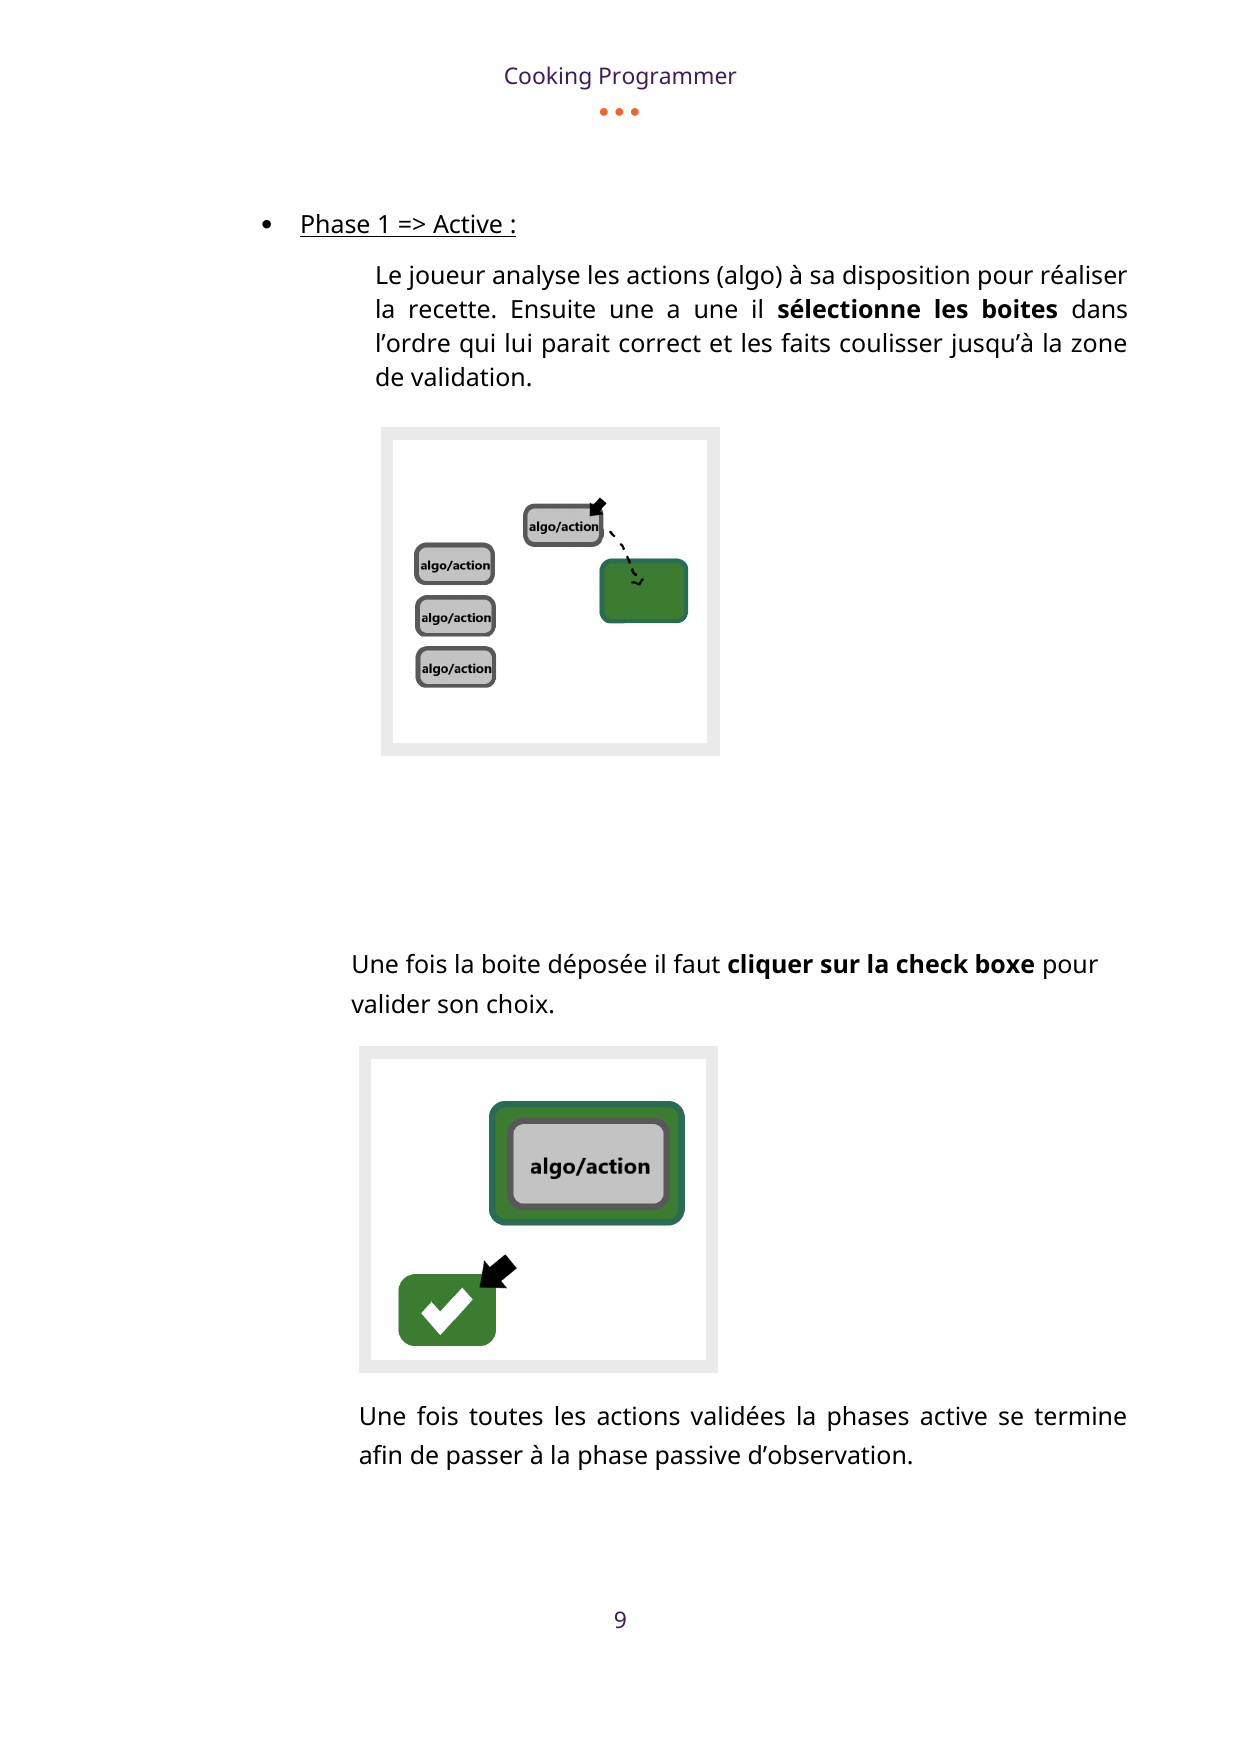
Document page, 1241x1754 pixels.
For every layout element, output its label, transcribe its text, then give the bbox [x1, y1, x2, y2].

list Le joueur analyse les actions (algo) à sa disposition pour réaliser la recette. Ensuite une a une il sélectionne les boites dans l’ordre qui lui parait correct et les faits coulisser jusqu’à la zone de validation. [375, 257, 1128, 394]
text Une fois la boite déposée il faut cliquer sur la check boxe pour valider son choix. [351, 947, 1128, 1020]
text Une fois toutes les actions validées la phases active se termine afin de passer à la phase passive d’observation. [358, 1398, 1128, 1471]
list Phase 1 => Active : [262, 207, 1128, 241]
